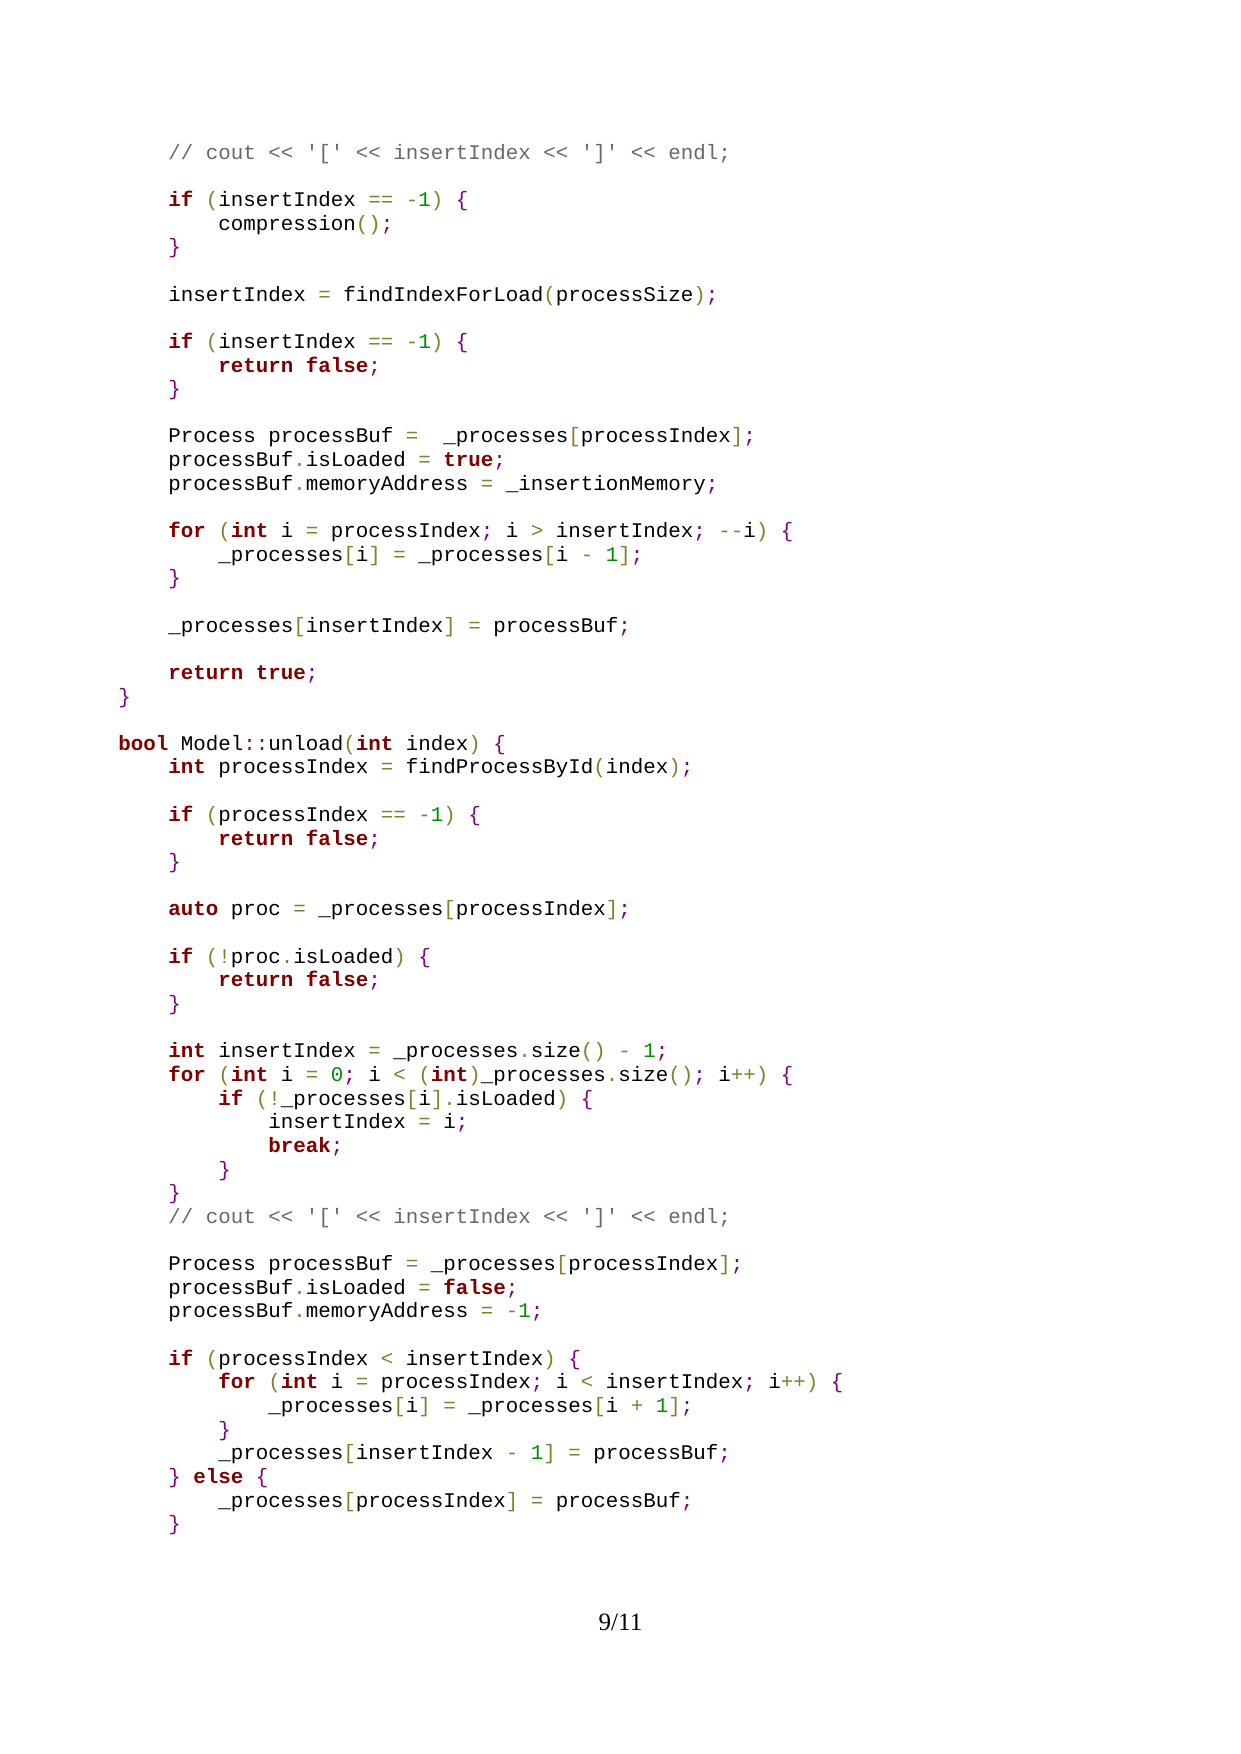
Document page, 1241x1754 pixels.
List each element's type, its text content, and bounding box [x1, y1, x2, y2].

text return false; [118, 969, 1122, 993]
text if (insertIndex == -1) { [118, 189, 1122, 213]
text auto proc = _processes[processIndex]; [118, 898, 1122, 922]
text } [118, 378, 1122, 402]
text int insertIndex = _processes.size() - 1; [118, 1040, 1122, 1064]
text } [118, 1419, 1122, 1442]
text if (processIndex == -1) { [118, 804, 1122, 827]
text // cout << '[' << insertIndex << ']' << endl; [118, 142, 1122, 165]
text } [118, 993, 1122, 1017]
text // cout << '[' << insertIndex << ']' << endl; [118, 1206, 1122, 1229]
text insertIndex = i; [118, 1111, 1122, 1135]
text Process processBuf = _processes[processIndex]; [118, 426, 1122, 449]
text _processes[insertIndex - 1] = processBuf; [118, 1442, 1122, 1466]
text _processes[i] = _processes[i + 1]; [118, 1395, 1122, 1419]
text for (int i = processIndex; i > insertIndex; --i) { [118, 520, 1122, 544]
text processBuf.memoryAddress = _insertionMemory; [118, 473, 1122, 496]
text processBuf.memoryAddress = -1; [118, 1300, 1122, 1324]
text return false; [118, 354, 1122, 378]
text processBuf.isLoaded = false; [118, 1277, 1122, 1300]
text if (insertIndex == -1) { [118, 331, 1122, 354]
text break; [118, 1135, 1122, 1158]
text _processes[insertIndex] = processBuf; [118, 615, 1122, 638]
text return false; [118, 827, 1122, 851]
text if (!proc.isLoaded) { [118, 946, 1122, 969]
text return true; [118, 662, 1122, 686]
text compression(); [118, 213, 1122, 236]
text processBuf.isLoaded = true; [118, 449, 1122, 473]
text Process processBuf = _processes[processIndex]; [118, 1253, 1122, 1277]
text } [118, 686, 1122, 709]
text } [118, 851, 1122, 875]
text } [118, 1513, 1122, 1537]
text _processes[i] = _processes[i - 1]; [118, 544, 1122, 567]
text int processIndex = findProcessById(index); [118, 757, 1122, 780]
text } [118, 1158, 1122, 1182]
text insertIndex = findIndexForLoad(processSize); [118, 284, 1122, 307]
text } [118, 1182, 1122, 1206]
text bool Model::unload(int index) { [118, 733, 1122, 757]
text for (int i = processIndex; i < insertIndex; i++) { [118, 1371, 1122, 1395]
text } else { [118, 1466, 1122, 1489]
text for (int i = 0; i < (int)_processes.size(); i++) { [118, 1064, 1122, 1088]
text _processes[processIndex] = processBuf; [118, 1489, 1122, 1513]
text if (!_processes[i].isLoaded) { [118, 1088, 1122, 1111]
text } [118, 567, 1122, 591]
text if (processIndex < insertIndex) { [118, 1348, 1122, 1371]
text } [118, 236, 1122, 260]
